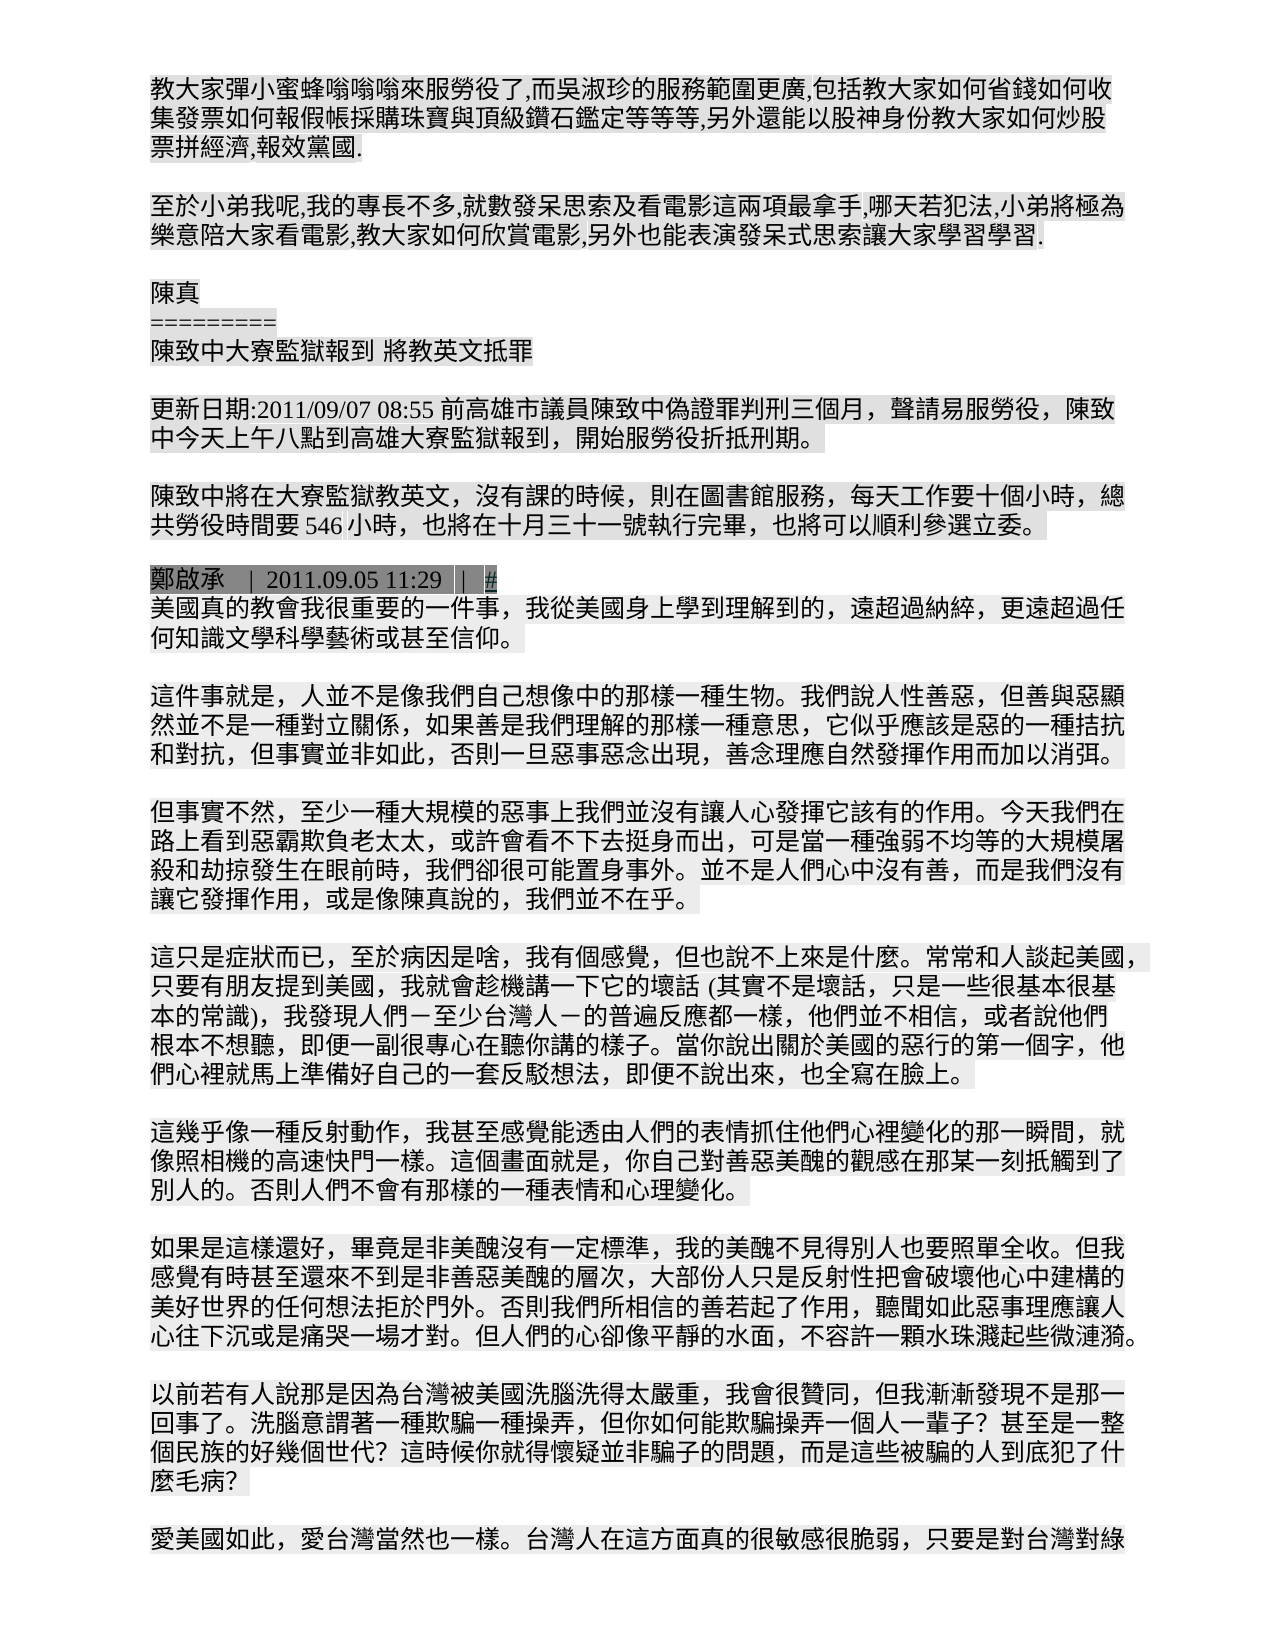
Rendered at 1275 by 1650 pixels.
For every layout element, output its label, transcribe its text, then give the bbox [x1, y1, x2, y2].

text 美國真的教會我很重要的一件事，我從美國身上學到理解到的，遠超過納綷，更遠超過任何知識文學科學藝術或甚至信仰。 這件事就是，人並不是像我們自己想像中的那樣一種生物。我們說人性善惡，但善與惡顯然並不是一種對立關係，如果善是我們理解的那樣一種意思，它似乎應該是惡的一種拮抗和對抗，但事實並非如此，否則一旦惡事惡念出現，善念理應自然發揮作用而加以消弭。 但事實不然，至少一種大規模的惡事上我們並沒有讓人心發揮它該有的作用。今天我們在路上看到惡霸欺負老太太，或許會看不下去挺身而出，可是當一種強弱不均等的大規模屠殺和劫掠發生在眼前時，我們卻很可能置身事外。並不是人們心中沒有善，而是我們沒有讓它發揮作用，或是像陳真說的，我們並不在乎。 這只是症狀而已，至於病因是啥，我有個感覺，但也說不上來是什麼。常常和人談起美國，只要有朋友提到美國，我就會趁機講一下它的壞話 (其實不是壞話，只是一些很基本很基本的常識)，我發現人們－至少台灣人－的普遍反應都一樣，他們並不相信，或者說他們根本不想聽，即便一副很專心在聽你講的樣子。當你說出關於美國的惡行的第一個字，他們心裡就馬上準備好自己的一套反駁想法，即便不說出來，也全寫在臉上。 這幾乎像一種反射動作，我甚至感覺能透由人們的表情抓住他們心裡變化的那一瞬間，就像照相機的高速快門一樣。這個畫面就是，你自己對善惡美醜的觀感在那某一刻扺觸到了別人的。否則人們不會有那樣的一種表情和心理變化。 如果是這樣還好，畢竟是非美醜沒有一定標準，我的美醜不見得別人也要照單全收。但我感覺有時甚至還來不到是非善惡美醜的層次，大部份人只是反射性把會破壞他心中建構的美好世界的任何想法拒於門外。否則我們所相信的善若起了作用，聽聞如此惡事理應讓人心往下沉或是痛哭一場才對。但人們的心卻像平靜的水面，不容許一顆水珠濺起些微漣漪。 以前若有人說那是因為台灣被美國洗腦洗得太嚴重，我會很贊同，但我漸漸發現不是那一回事了。洗腦意謂著一種欺騙一種操弄，但你如何能欺騙操弄一個人一輩子？甚至是一整個民族的好幾個世代？這時候你就得懷疑並非騙子的問題，而是這些被騙的人到底犯了什麼毛病？ 愛美國如此，愛台灣當然也一樣。台灣人在這方面真的很敏感很脆弱，只要是對台灣對綠營對本土對台語對各種台式文化稍有意見或不敬，他很快就會翻臉，至少在心裡翻臉，即使不說出來，但心裡馬上把你打成敵人，一種仇慨全寫在臉上。 一種光滑如鏡對任何異於自己既定價值觀念的想法都拒於門外的心理狀態，當然也就無從讓任何善念有發揮的空間了。惡事就算發生在他眼前，他也不會多眨一下眼。或許惡魔就是活在這樣一個小小的夾縫裡。娜威殺手布雷維克不是很稱讚台灣嗎？說台灣因為拒絕多元文化，所以很和平、很棒！不要以為布雷維克是個瘋子，他一點也不瘋，他正常得要命，他只是被這樣一種人性問題給糾纏得太深，以致於連自己行為的是非都無法判斷了。在我看所謂極右派或法西斯就是這麼回事。當善與惡的拮抗關係被一種可悲的"病"從中給阻隔開來，我們就什麼也不在乎了。 前天看了一部電影叫作「我們撞到外星人（Paul）」，很好笑。原本篤信上帝造人、想到達爾文就想槍弊他的女主角看到了外星人，於是整個世界為之翻轉。外星人不但聰明善良，還會隱形，甚至靠著雙手就能讓人起死回生。問他怎麼做到的，他說：「演化（Evolution）！」 聽起來演化是件好事，但美國和台灣真的讓我對人性有了一種很深刻的理解和懷疑。我們是否真的是好的？還是我們只是服膺於某種生命隨機的優點和瑕疵在活著？沈從文的墓碑寫著「照我思索，可理解我；照我思索，可認識人。」對於「人」的這樣一種理解，應該讓我們憤世忌俗，還是抱著深深的憐憫？ [150, 594, 1125, 1554]
text 鄭啟承 | 2011.09.05 11:29 | # [150, 565, 1125, 594]
text 教大家彈小蜜蜂嗡嗡嗡來服勞役了,而吳淑珍的服務範圍更廣,包括教大家如何省錢如何收集發票如何報假帳採購珠寶與頂級鑽石鑑定等等等,另外還能以股神身份教大家如何炒股票拼經濟,報效黨國. 至於小弟我呢,我的專長不多,就數發呆思索及看電影這兩項最拿手,哪天若犯法,小弟將極為樂意陪大家看電影,教大家如何欣賞電影,另外也能表演發呆式思索讓大家學習學習. 陳真 ========= 陳致中大寮監獄報到 將教英文抵罪 更新日期:2011/09/07 08:55 前高雄市議員陳致中偽證罪判刑三個月，聲請易服勞役，陳致中今天上午八點到高雄大寮監獄報到，開始服勞役折抵刑期。 陳致中將在大寮監獄教英文，沒有課的時候，則在圖書館服務，每天工作要十個小時，總共勞役時間要546小時，也將在十月三十一號執行完畢，也將可以順利參選立委。 [150, 75, 1125, 540]
